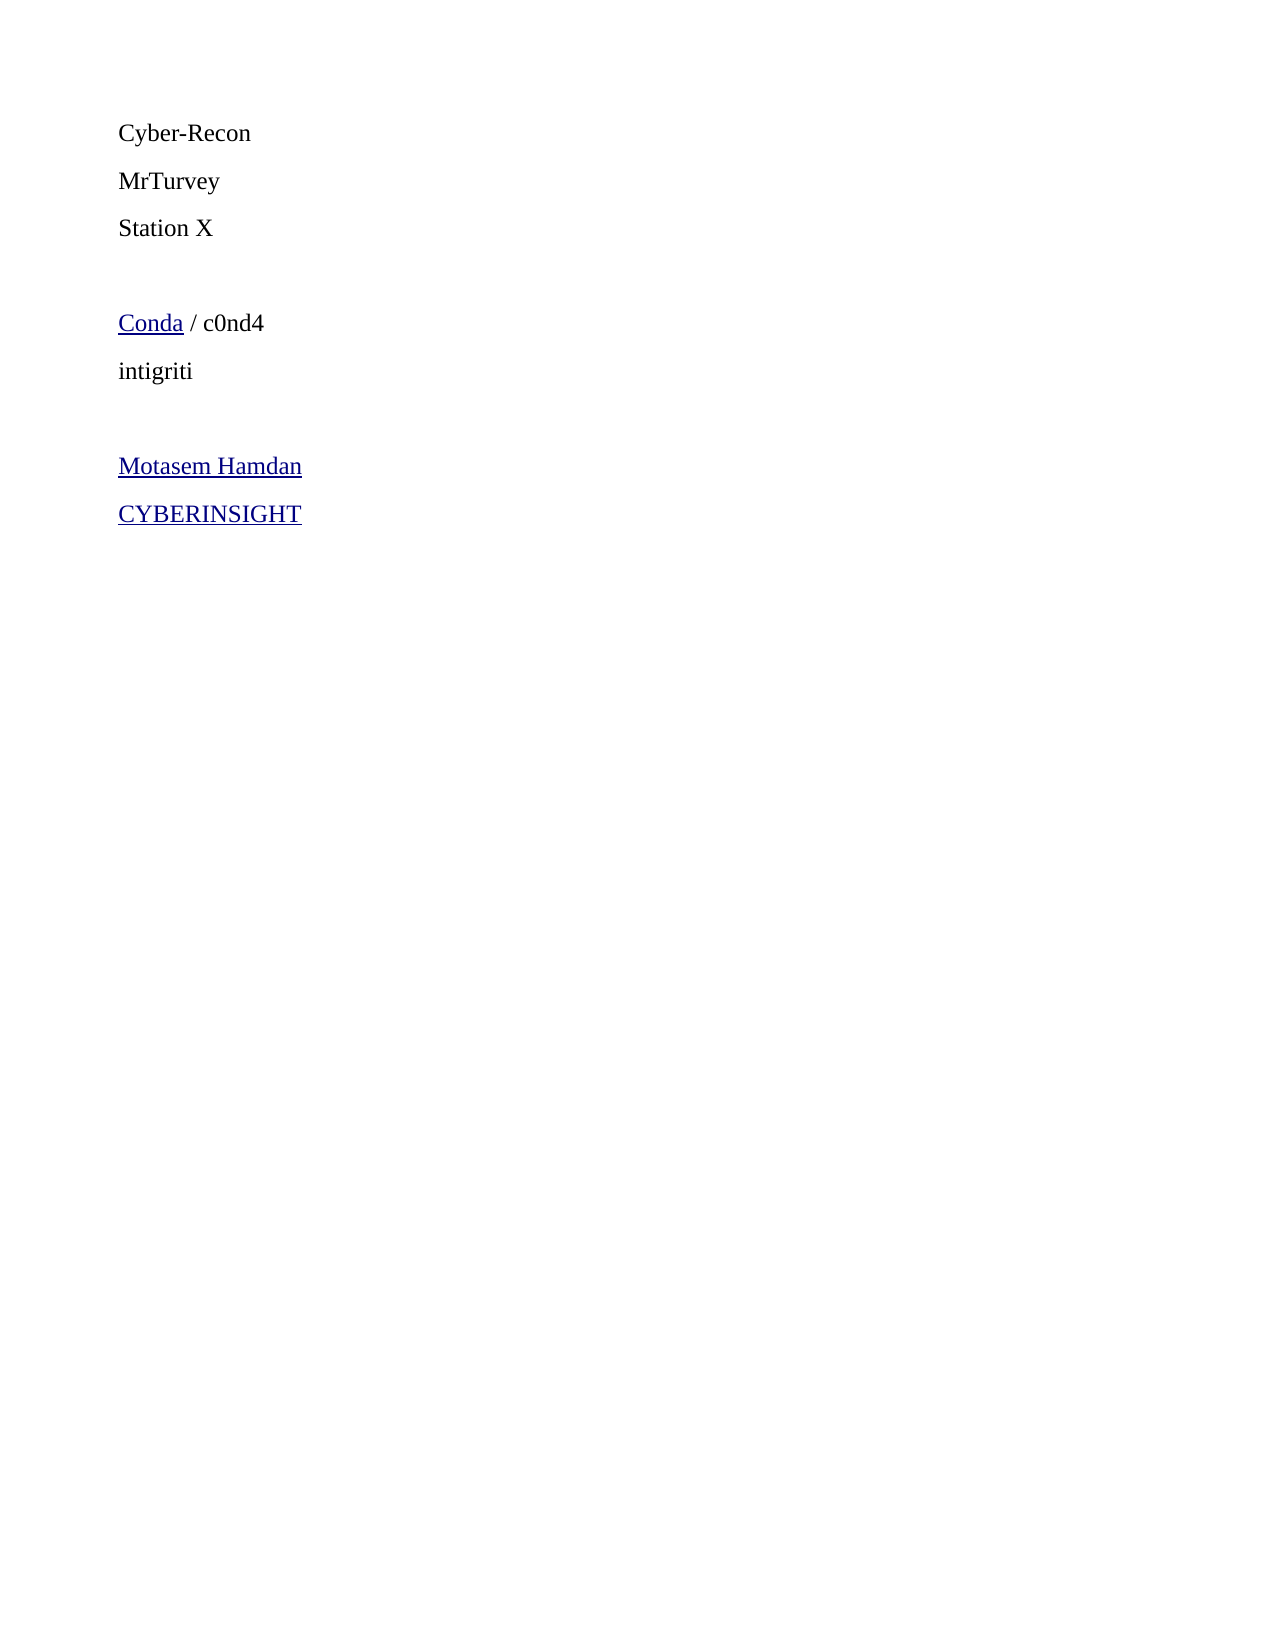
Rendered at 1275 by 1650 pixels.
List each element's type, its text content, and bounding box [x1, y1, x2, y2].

table_header [811, 118, 1157, 642]
table_header Cyber-Recon MrTurvey Station X Conda / c0nd4 intigriti Motasem Hamdan CYBERINSIGHT [118, 118, 464, 642]
table_header [464, 118, 811, 642]
